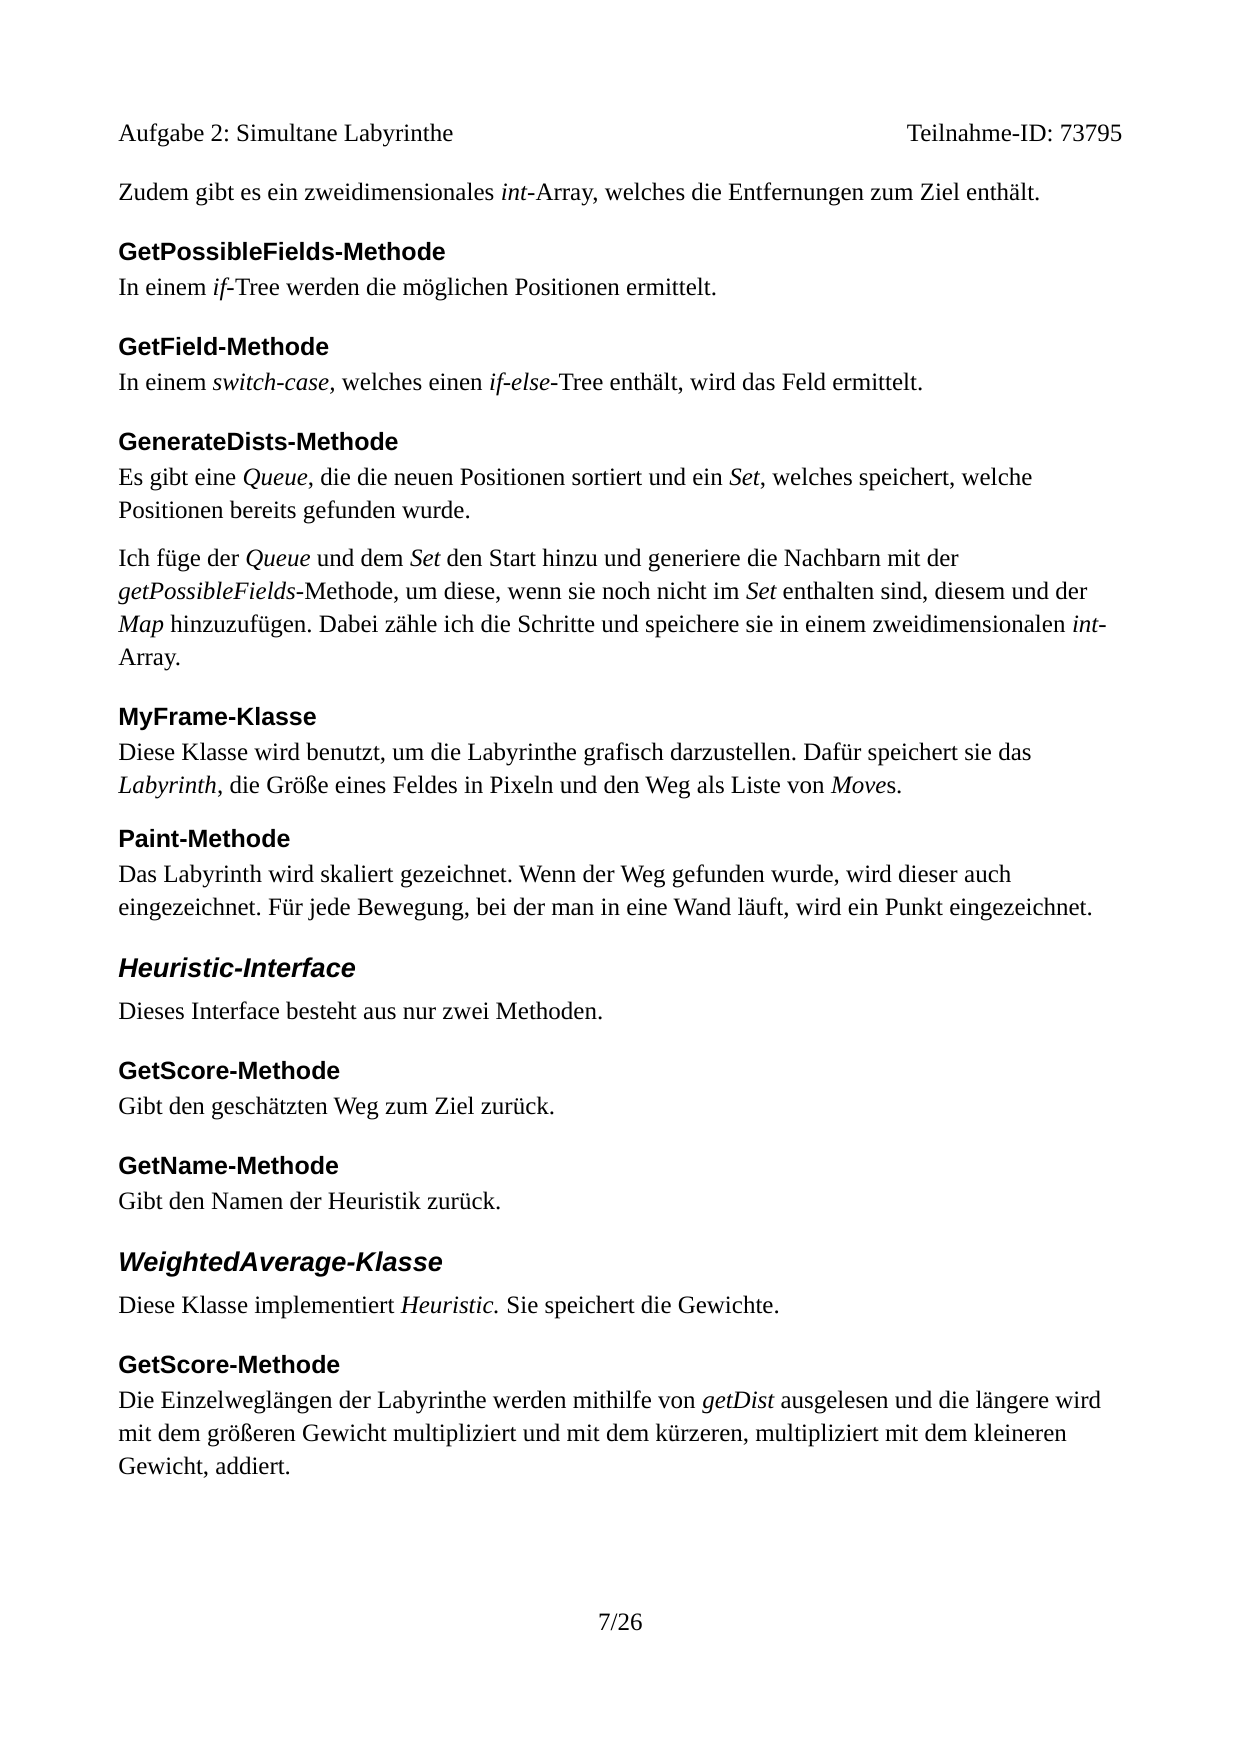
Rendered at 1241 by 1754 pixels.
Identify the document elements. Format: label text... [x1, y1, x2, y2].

text In einem switch-case, welches einen if-else-Tree enthält, wird das Feld ermittelt. [118, 367, 1122, 396]
text Diese Klasse wird benutzt, um die Labyrinthe grafisch darzustellen. Dafür speichert sie das Labyrinth, die Größe eines Feldes in Pixeln und den Weg als Liste von Moves. [118, 737, 1122, 799]
subtitle GetScore-Methode [118, 1056, 1122, 1084]
text Gibt den Namen der Heuristik zurück. [118, 1186, 1122, 1215]
subtitle GenerateDists-Methode [118, 427, 1122, 456]
text In einem if-Tree werden die möglichen Positionen ermittelt. [118, 272, 1122, 301]
subtitle GetPossibleFields-Methode [118, 237, 1122, 266]
text Das Labyrinth wird skaliert gezeichnet. Wenn der Weg gefunden wurde, wird dieser auch eingezeichnet. Für jede Bewegung, bei der man in eine Wand läuft, wird ein Punkt eingezeichnet. [118, 859, 1122, 921]
text Diese Klasse implementiert Heuristic. Sie speichert die Gewichte. [118, 1290, 1122, 1318]
text Die Einzelweglängen der Labyrinthe werden mithilfe von getDist ausgelesen und die längere wird mit dem größeren Gewicht multipliziert und mit dem kürzeren, multipliziert mit dem kleineren Gewicht, addiert. [118, 1385, 1122, 1480]
subtitle GetScore-Methode [118, 1350, 1122, 1379]
text Dieses Interface besteht aus nur zwei Methoden. [118, 996, 1122, 1024]
text Gibt den geschätzten Weg zum Ziel zurück. [118, 1091, 1122, 1119]
subtitle WeightedAverage-Klasse [118, 1246, 1122, 1277]
text Zudem gibt es ein zweidimensionales int-Array, welches die Entfernungen zum Ziel enthält. [118, 177, 1122, 206]
subtitle Paint-Methode [118, 824, 1122, 853]
subtitle MyFrame-Klasse [118, 702, 1122, 731]
subtitle GetField-Methode [118, 332, 1122, 361]
subtitle GetName-Methode [118, 1151, 1122, 1180]
text Ich füge der Queue und dem Set den Start hinzu und generiere die Nachbarn mit der getPossibleFields-Methode, um diese, wenn sie noch nicht im Set enthalten sind, diesem und der Map hinzuzufügen. Dabei zähle ich die Schritte und speichere sie in einem zweidimensionalen int-Array. [118, 543, 1122, 671]
subtitle Heuristic-Interface [118, 952, 1122, 983]
text Es gibt eine Queue, die die neuen Positionen sortiert und ein Set, welches speichert, welche Positionen bereits gefunden wurde. [118, 462, 1122, 524]
